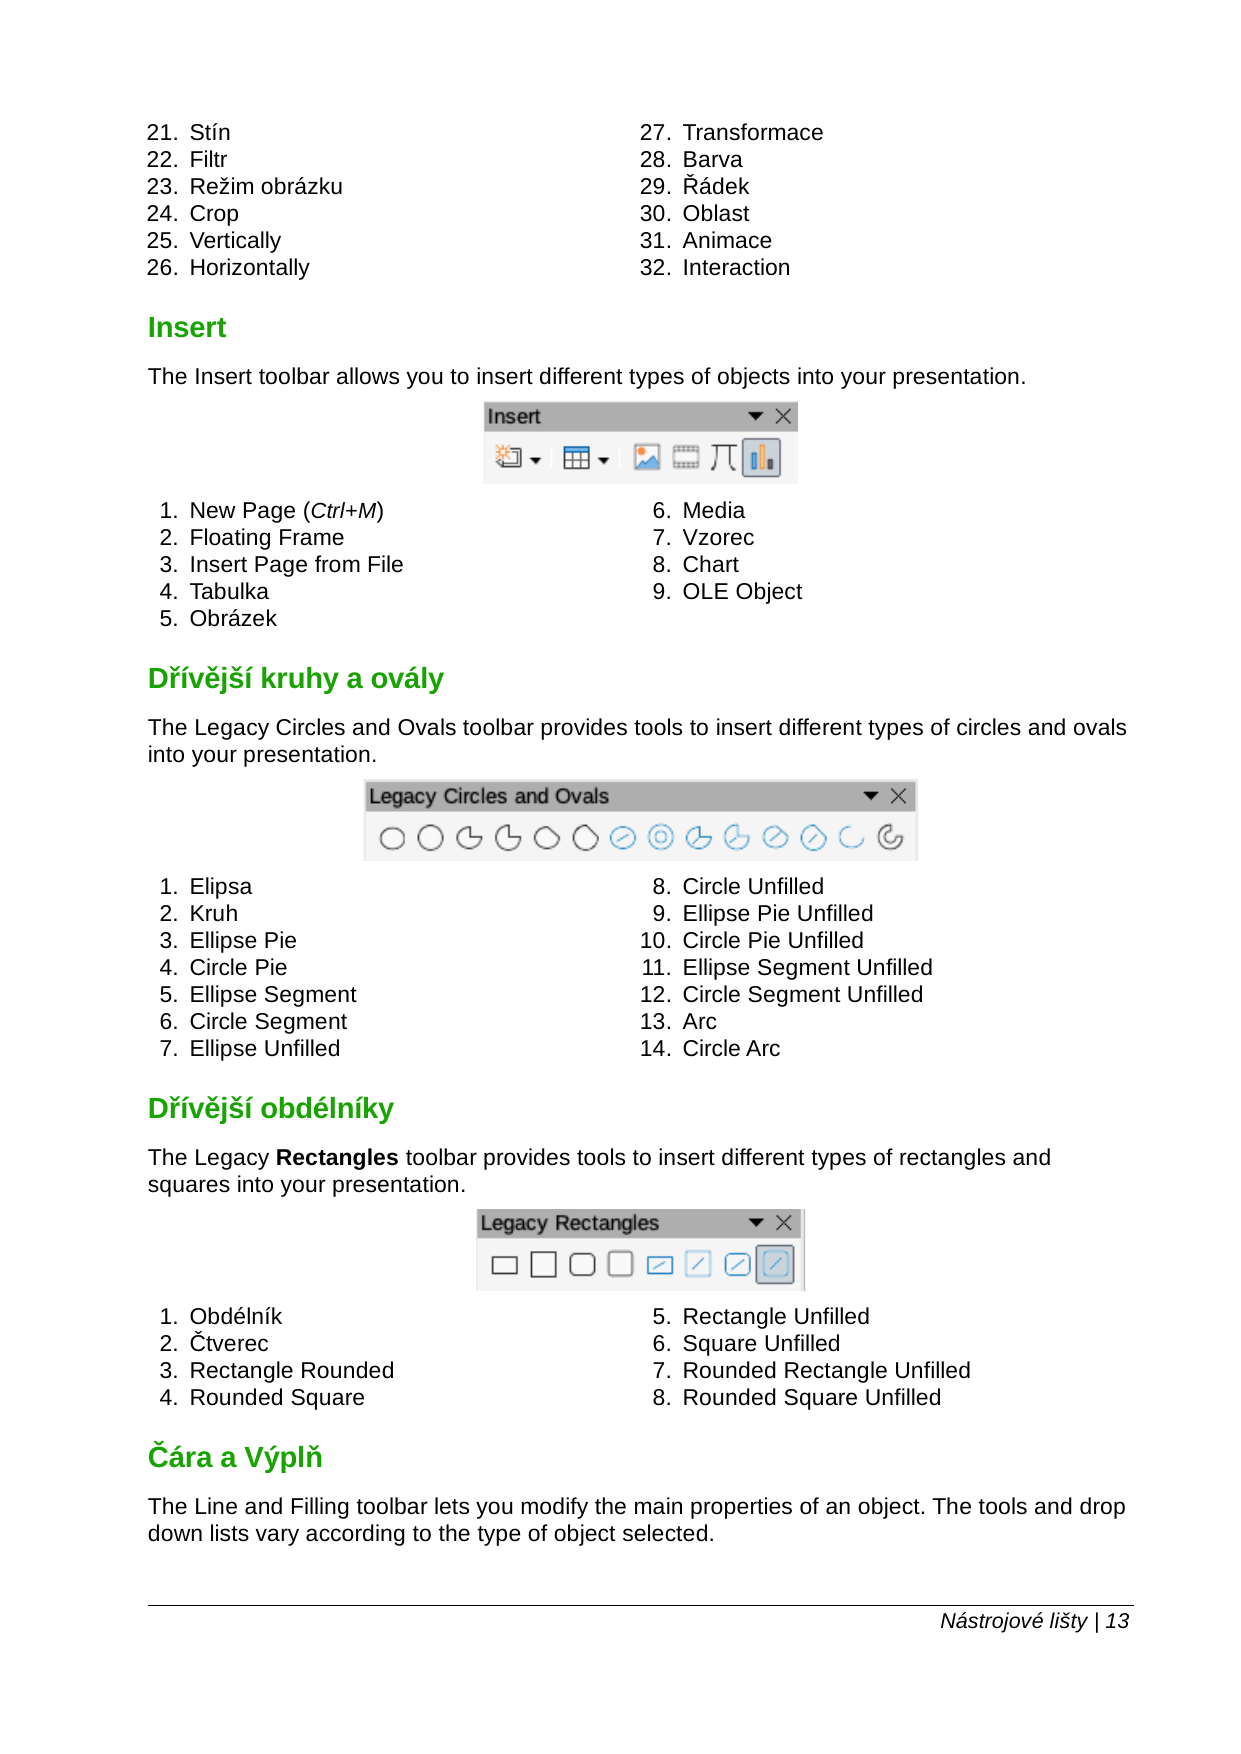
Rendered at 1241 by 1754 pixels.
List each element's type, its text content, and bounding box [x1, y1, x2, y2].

list Transformace [672, 118, 1134, 145]
picture [476, 1209, 806, 1291]
list Čtverec [179, 1329, 641, 1357]
subtitle Insert [148, 310, 1134, 343]
list Režim obrázku [179, 172, 641, 199]
list Rounded Square Unfilled [672, 1384, 1134, 1411]
list The Legacy Circles and Ovals toolbar provides tools to insert different types of circles and ovals into your presentation. [148, 713, 1134, 767]
list Arc [672, 1007, 1134, 1034]
list Floating Frame [179, 523, 641, 550]
list Square Unfilled [672, 1329, 1134, 1357]
list Řádek [672, 172, 1134, 199]
list Ellipse Pie Unfilled [672, 899, 1134, 926]
list Rectangle Unfilled [672, 1302, 1134, 1329]
list Barva [672, 145, 1134, 172]
list Rounded Rectangle Unfilled [672, 1357, 1134, 1384]
list Circle Pie [179, 953, 641, 980]
picture [483, 401, 798, 484]
list Rectangle Rounded [179, 1357, 641, 1384]
list Circle Segment Unfilled [672, 980, 1134, 1007]
list Circle Arc [672, 1034, 1134, 1062]
text The Insert toolbar allows you to insert different types of objects into your presentation. [148, 362, 1134, 389]
list Rounded Square [179, 1384, 641, 1411]
list Horizontally [179, 253, 641, 281]
list Vertically [179, 226, 641, 253]
text The Legacy Rectangles toolbar provides tools to insert different types of rectangles and squares into your presentation. [148, 1143, 1134, 1197]
text The Line and Filling toolbar lets you modify the main properties of an object. The tools and drop down lists vary according to the type of object selected. [148, 1492, 1134, 1546]
subtitle Čára a Výplň [148, 1440, 1134, 1473]
list Obdélník [179, 1302, 641, 1329]
list Chart [672, 550, 1134, 577]
list Circle Unfilled [672, 872, 1134, 899]
list Crop [179, 199, 641, 226]
subtitle Dřívější obdélníky [148, 1091, 1134, 1124]
list Ellipse Segment Unfilled [672, 953, 1134, 980]
list Obrázek [179, 604, 641, 631]
list Elipsa [179, 872, 641, 899]
list Stín [179, 118, 641, 145]
list Insert Page from File [179, 550, 641, 577]
picture [363, 779, 919, 861]
list Vzorec [672, 523, 1134, 550]
list Circle Pie Unfilled [672, 926, 1134, 953]
list Interaction [672, 253, 1134, 281]
list Oblast [672, 199, 1134, 226]
list OLE Object [672, 577, 1134, 604]
subtitle Dřívější kruhy a ovály [148, 661, 1134, 694]
list Ellipse Segment [179, 980, 641, 1007]
list Circle Segment [179, 1007, 641, 1034]
list Animace [672, 226, 1134, 253]
list New Page (Ctrl+M) [179, 496, 641, 523]
list Media [672, 496, 1134, 523]
list Ellipse Unfilled [179, 1034, 641, 1062]
list Tabulka [179, 577, 641, 604]
list Filtr [179, 145, 641, 172]
list Ellipse Pie [179, 926, 641, 953]
list Kruh [179, 899, 641, 926]
